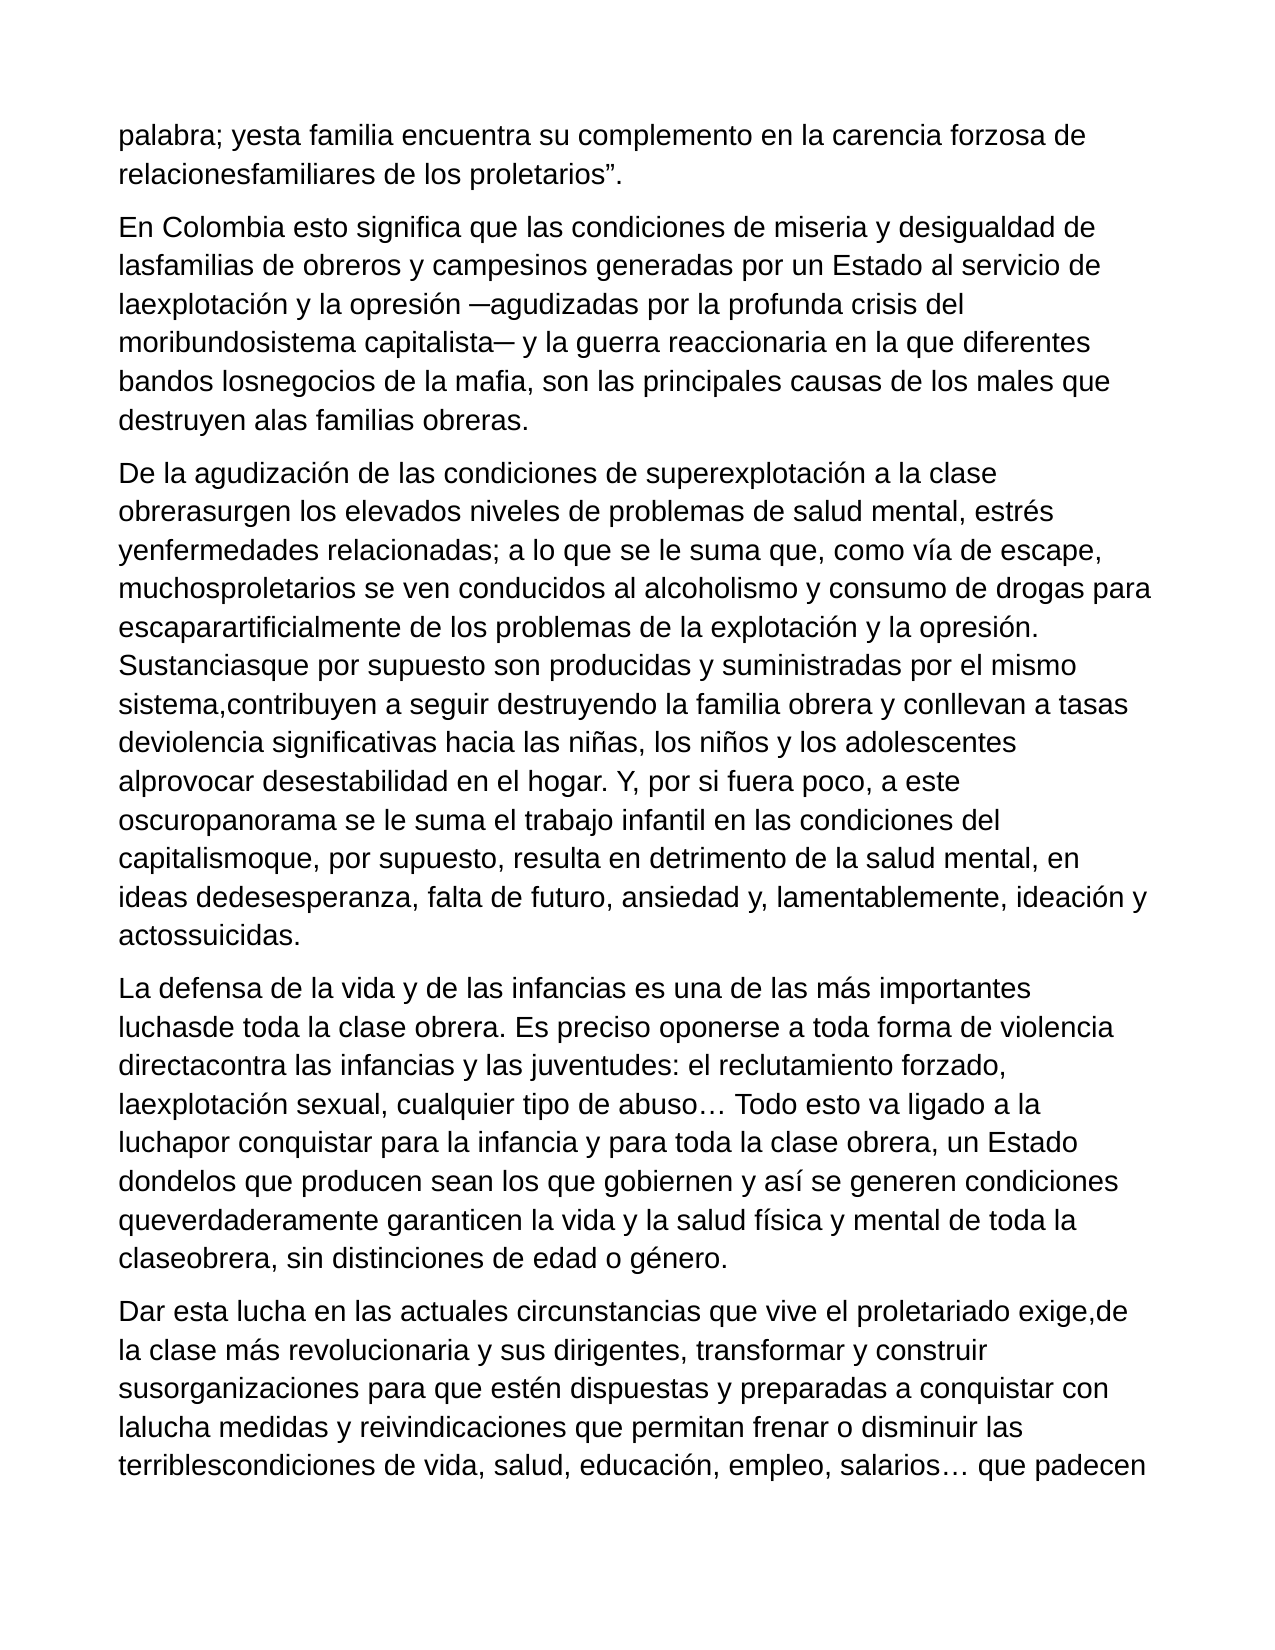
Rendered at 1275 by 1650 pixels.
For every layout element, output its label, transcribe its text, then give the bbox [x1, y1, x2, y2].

text De la agudización de las condiciones de superexplotación a la clase obrerasurgen los elevados niveles de problemas de salud mental, estrés yenfermedades relacionadas; a lo que se le suma que, como vía de escape, muchosproletarios se ven conducidos al alcoholismo y consumo de drogas para escaparartificialmente de los problemas de la explotación y la opresión. Sustanciasque por supuesto son producidas y suministradas por el mismo sistema,contribuyen a seguir destruyendo la familia obrera y conllevan a tasas deviolencia significativas hacia las niñas, los niños y los adolescentes alprovocar desestabilidad en el hogar. Y, por si fuera poco, a este oscuropanorama se le suma el trabajo infantil en las condiciones del capitalismoque, por supuesto, resulta en detrimento de la salud mental, en ideas dedesesperanza, falta de futuro, ansiedad y, lamentablemente, ideación y actossuicidas. [118, 456, 1157, 952]
text La defensa de la vida y de las infancias es una de las más importantes luchasde toda la clase obrera. Es preciso oponerse a toda forma de violencia directacontra las infancias y las juventudes: el reclutamiento forzado, laexplotación sexual, cualquier tipo de abuso… Todo esto va ligado a la luchapor conquistar para la infancia y para toda la clase obrera, un Estado dondelos que producen sean los que gobiernen y así se generen condiciones queverdaderamente garanticen la vida y la salud física y mental de toda la claseobrera, sin distinciones de edad o género. [118, 971, 1157, 1274]
text En Colombia esto significa que las condiciones de miseria y desigualdad de lasfamilias de obreros y campesinos generadas por un Estado al servicio de laexplotación y la opresión ─agudizadas por la profunda crisis del moribundosistema capitalista─ y la guerra reaccionaria en la que diferentes bandos losnegocios de la mafia, son las principales causas de los males que destruyen alas familias obreras. [118, 210, 1157, 436]
text Dar esta lucha en las actuales circunstancias que vive el proletariado exige,de la clase más revolucionaria y sus dirigentes, transformar y construir susorganizaciones para que estén dispuestas y preparadas a conquistar con lalucha medidas y reivindicaciones que permitan frenar o disminuir las terriblescondiciones de vida, salud, educación, empleo, salarios… que padecen [118, 1294, 1157, 1482]
text palabra; yesta familia encuentra su complemento en la carencia forzosa de relacionesfamiliares de los proletarios”. [118, 118, 1157, 190]
